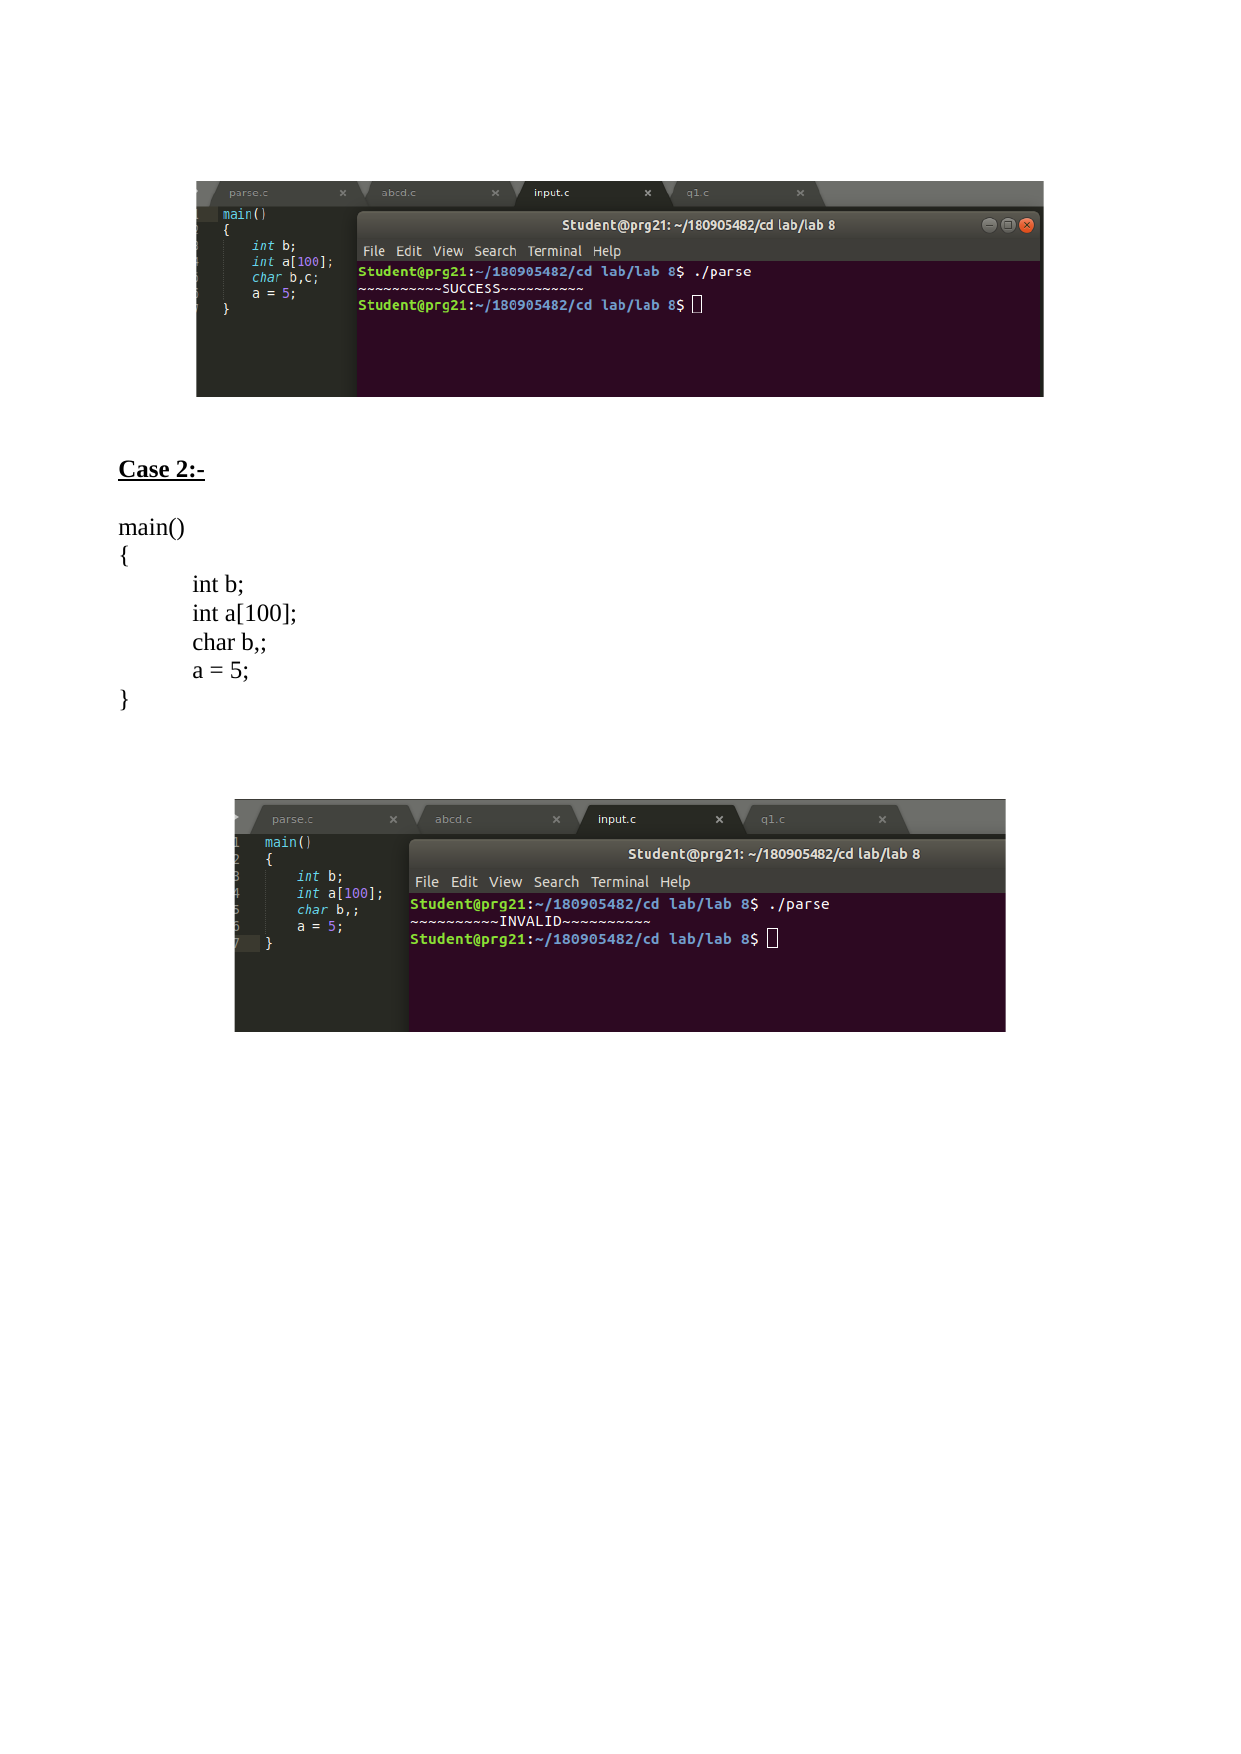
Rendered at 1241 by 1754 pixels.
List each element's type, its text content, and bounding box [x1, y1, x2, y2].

picture [196, 181, 1044, 397]
text Case 2:- [118, 454, 1122, 483]
text int b; [118, 569, 1122, 598]
text a = 5; [118, 656, 1122, 684]
text } [118, 684, 1122, 713]
text char b,; [118, 627, 1122, 656]
text { [118, 541, 1122, 569]
text main() [118, 512, 1122, 541]
text int a[100]; [118, 598, 1122, 627]
picture [234, 799, 1006, 1032]
